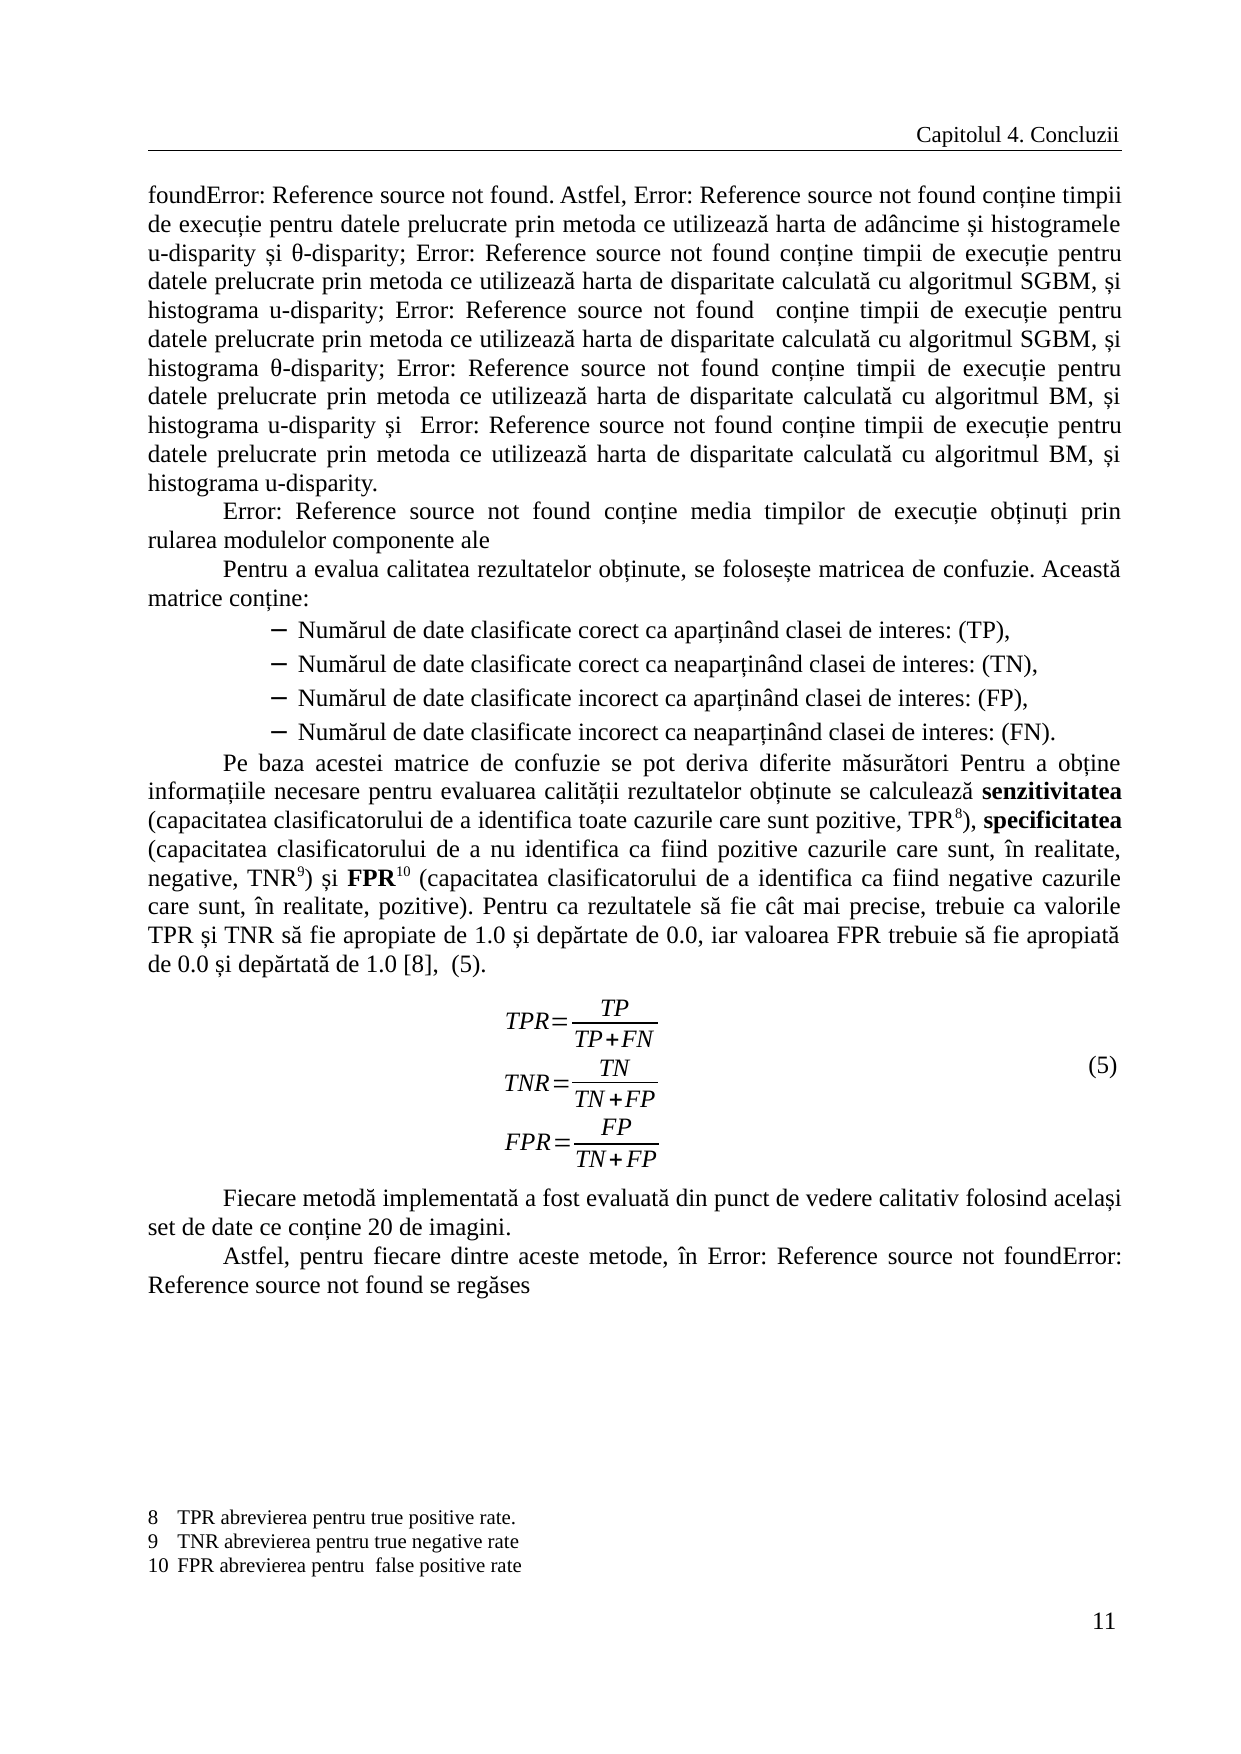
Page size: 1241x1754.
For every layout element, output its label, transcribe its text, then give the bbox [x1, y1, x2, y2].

text TPR abrevierea pentru true positive rate. [148, 1505, 1122, 1529]
text foundError: Reference source not found. Astfel, Error: Reference source not found conține timpii de execuție pentru datele prelucrate prin metoda ce utilizează harta de adâncime și histogramele u-disparity și θ-disparity; Error: Reference source not found conține timpii de execuție pentru datele prelucrate prin metoda ce utilizează harta de disparitate calculată cu algoritmul SGBM, și histograma u-disparity; Error: Reference source not found conține timpii de execuție pentru datele prelucrate prin metoda ce utilizează harta de disparitate calculată cu algoritmul SGBM, și histograma θ‑disparity; Error: Reference source not found conține timpii de execuție pentru datele prelucrate prin metoda ce utilizează harta de disparitate calculată cu algoritmul BM, și histograma u-disparity și Error: Reference source not found conține timpii de execuție pentru datele prelucrate prin metoda ce utilizează harta de disparitate calculată cu algoritmul BM, și histograma u-disparity. [148, 180, 1122, 496]
table_header [155, 978, 1008, 1183]
table_header (5) [1008, 978, 1123, 1183]
text Error: Reference source not found conține media timpilor de execuție obținuți prin rularea modulelor componente ale [148, 496, 1122, 554]
text Astfel, pentru fiecare dintre aceste metode, în Error: Reference source not foundError: Reference source not found se regăses [148, 1241, 1122, 1298]
text Pentru a evalua calitatea rezultatelor obținute, se folosește matricea de confuzie. Această matrice conține: [148, 554, 1122, 611]
list Numărul de date clasificate corect ca aparținând clasei de interes: (TP), [279, 611, 1122, 646]
text TNR abrevierea pentru true negative rate [148, 1529, 1122, 1553]
list Numărul de date clasificate corect ca neaparținând clasei de interes: (TN), [279, 646, 1122, 679]
text Fiecare metodă implementată a fost evaluată din punct de vedere calitativ folosind același set de date ce conține 20 de imagini. [148, 1183, 1122, 1241]
list Numărul de date clasificate incorect ca neaparținând clasei de interes: (FN). [279, 714, 1122, 748]
list Numărul de date clasificate incorect ca aparținând clasei de interes: (FP), [279, 679, 1122, 714]
text Pe baza acestei matrice de confuzie se pot deriva diferite măsurători Pentru a obține informațiile necesare pentru evaluarea calității rezultatelor obținute se calculează senzitivitatea (capacitatea clasificatorului de a identifica toate cazurile care sunt pozitive, TPR), specificitatea (capacitatea clasificatorului de a nu identifica ca fiind pozitive cazurile care sunt, în realitate, negative, TNR) și FPR (capacitatea clasificatorului de a identifica ca fiind negative cazurile care sunt, în realitate, pozitive). Pentru ca rezultatele să fie cât mai precise, trebuie ca valorile TPR și TNR să fie apropiate de 1.0 și depărtate de 0.0, iar valoarea FPR trebuie să fie apropiată de 0.0 și depărtată de 1.0 [8], (5). [148, 748, 1122, 978]
text FPR abrevierea pentru false positive rate [148, 1553, 1122, 1577]
